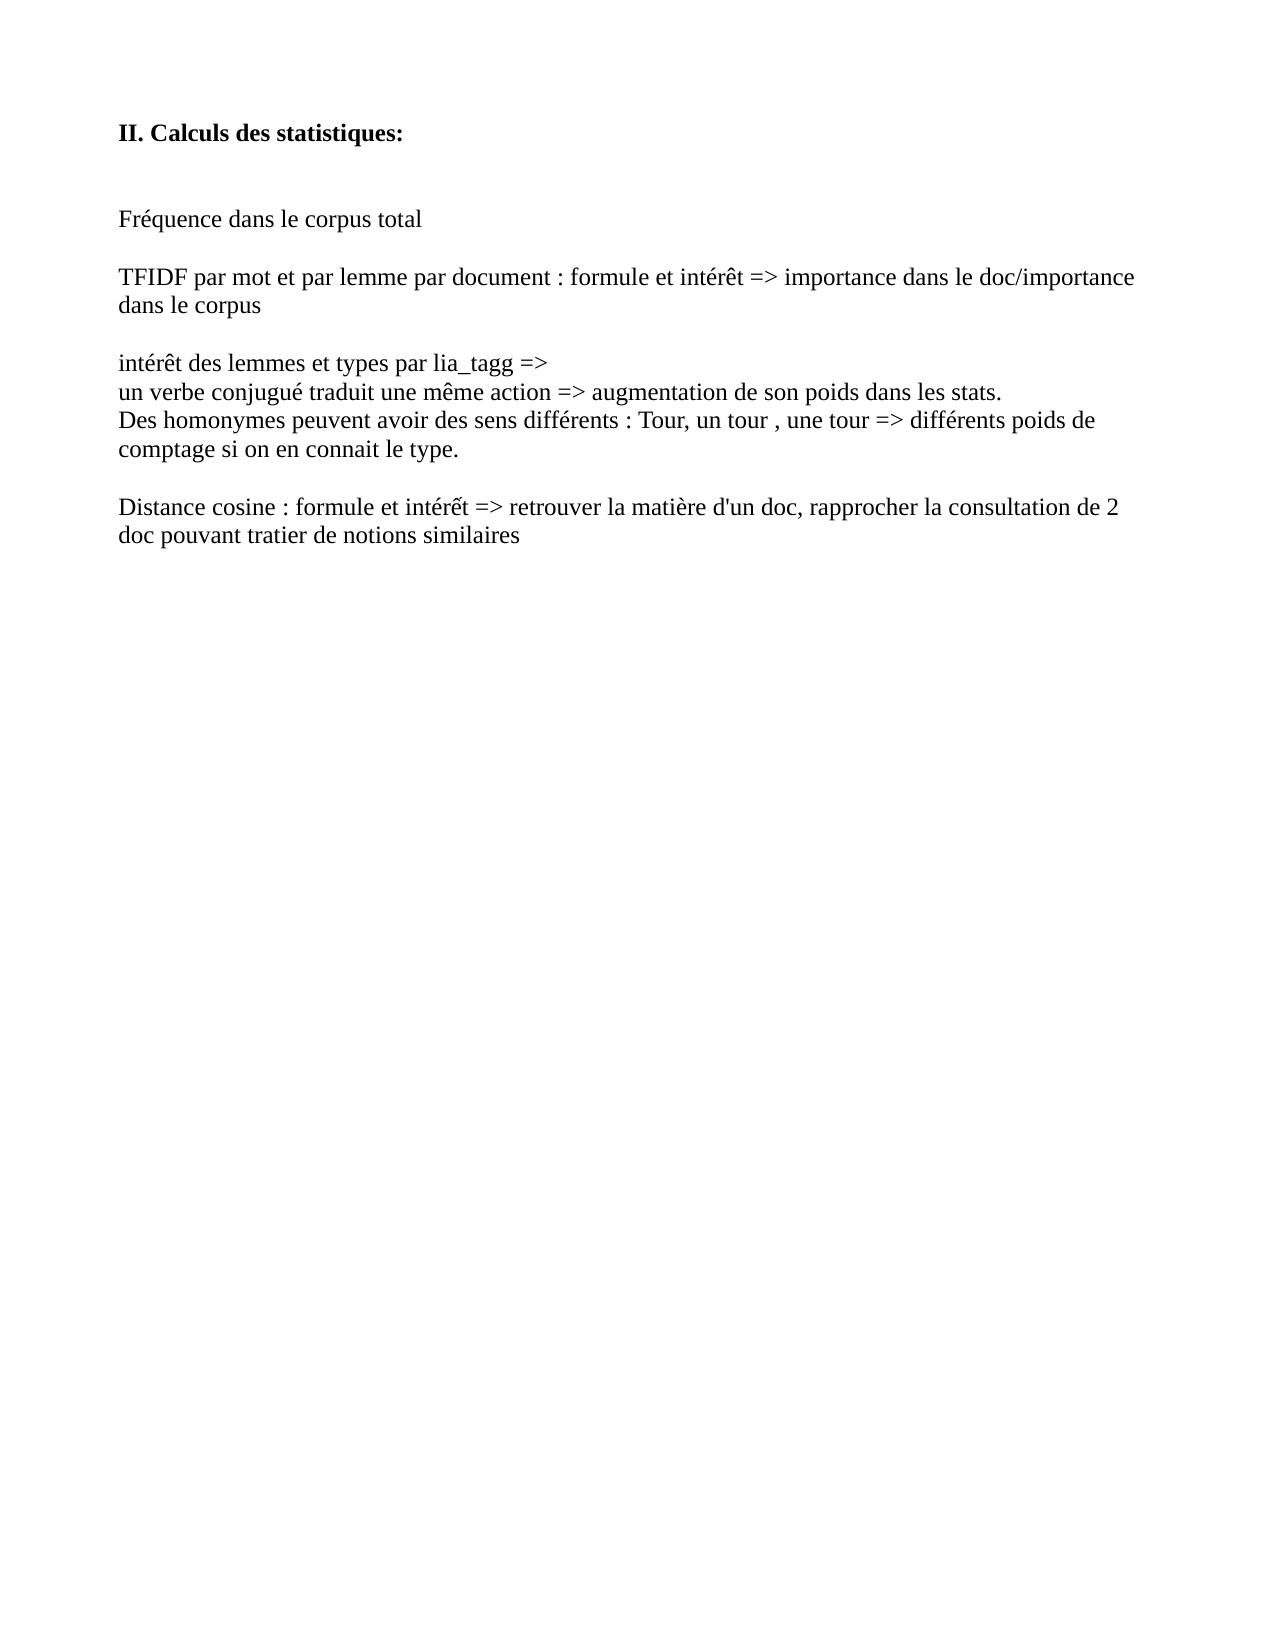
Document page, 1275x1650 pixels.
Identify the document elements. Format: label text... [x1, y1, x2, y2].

text II. Calculs des statistiques: [118, 118, 1157, 147]
text TFIDF par mot et par lemme par document : formule et intérêt => importance dans le doc/importance dans le corpus [118, 262, 1157, 319]
text Distance cosine : formule et intérết => retrouver la matière d'un doc, rapprocher la consultation de 2 doc pouvant tratier de notions similaires [118, 492, 1157, 549]
text un verbe conjugué traduit une même action => augmentation de son poids dans les stats. [118, 377, 1157, 406]
text Des homonymes peuvent avoir des sens différents : Tour, un tour , une tour => différents poids de comptage si on en connait le type. [118, 406, 1157, 463]
text Fréquence dans le corpus total [118, 204, 1157, 233]
text intérêt des lemmes et types par lia_tagg => [118, 348, 1157, 377]
